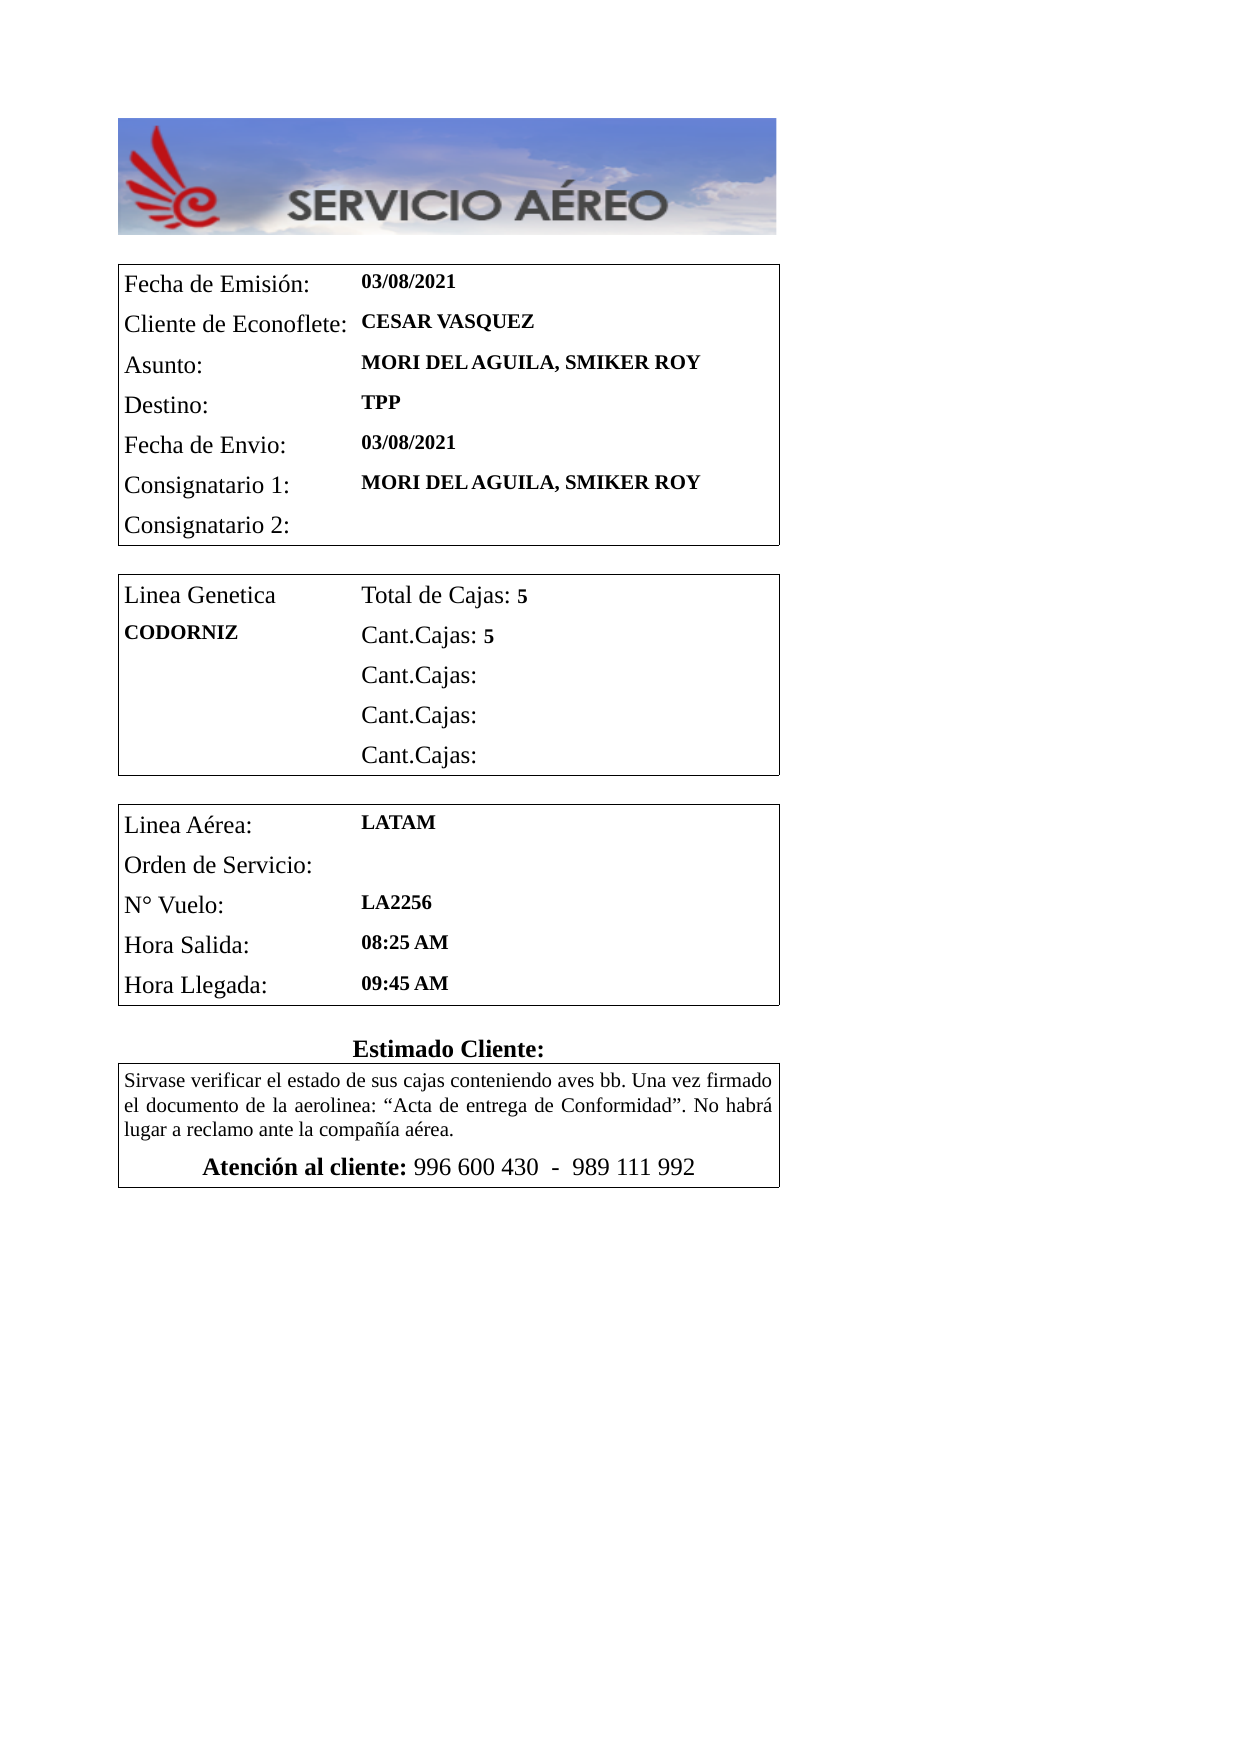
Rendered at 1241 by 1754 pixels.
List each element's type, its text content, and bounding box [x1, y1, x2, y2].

table_cell Cliente de Econoflete: [119, 304, 356, 344]
table_cell Total de Cajas: 5 [356, 575, 779, 614]
table_cell 03/08/2021 [356, 424, 779, 464]
table_cell [119, 695, 356, 735]
table_cell MORI DEL AGUILA, SMIKER ROY [356, 465, 779, 505]
table_cell [356, 546, 779, 574]
table_cell [356, 776, 779, 804]
table_cell LATAM [356, 805, 779, 844]
table_cell Linea Aérea: [119, 805, 356, 844]
table_cell CESAR VASQUEZ [356, 304, 779, 344]
table_cell Sirvase verificar el estado de sus cajas conteniendo aves bb. Una vez firmado el documento de la aerolinea: “Acta de entrega de Conformidad”. No habrá lugar a reclamo ante la compañía aérea. [119, 1064, 779, 1146]
table_cell [356, 505, 779, 545]
table_cell [119, 735, 356, 775]
table_cell [356, 844, 779, 884]
table_cell Hora Salida: [119, 925, 356, 965]
table_cell Atención al cliente: 996 600 430 - 989 111 992 [119, 1146, 779, 1187]
table_cell [119, 654, 356, 694]
table_cell Cant.Cajas: [356, 695, 779, 735]
table_cell Consignatario 1: [119, 465, 356, 505]
table_cell Estimado Cliente: [118, 1006, 779, 1063]
table_cell Asunto: [119, 344, 356, 384]
table_cell Cant.Cajas: [356, 735, 779, 775]
table_cell Destino: [119, 384, 356, 424]
table_cell Fecha de Envio: [119, 424, 356, 464]
table_cell Consignatario 2: [119, 505, 356, 545]
table_cell 09:45 AM [356, 965, 779, 1005]
table_cell 08:25 AM [356, 925, 779, 965]
table_cell [118, 776, 356, 804]
table_cell [118, 546, 356, 574]
table_cell LA2256 [356, 884, 779, 924]
table_cell Linea Genetica [119, 575, 356, 614]
picture [118, 118, 777, 235]
table_cell Orden de Servicio: [119, 844, 356, 884]
table_header Fecha de Emisión: [119, 265, 356, 304]
table_cell Cant.Cajas: 5 [356, 614, 779, 654]
table_cell TPP [356, 384, 779, 424]
table_cell CODORNIZ [119, 614, 356, 654]
table_cell Cant.Cajas: [356, 654, 779, 694]
table_cell N° Vuelo: [119, 884, 356, 924]
table_header 03/08/2021 [356, 265, 779, 304]
table_cell MORI DEL AGUILA, SMIKER ROY [356, 344, 779, 384]
table_cell Hora Llegada: [119, 965, 356, 1005]
